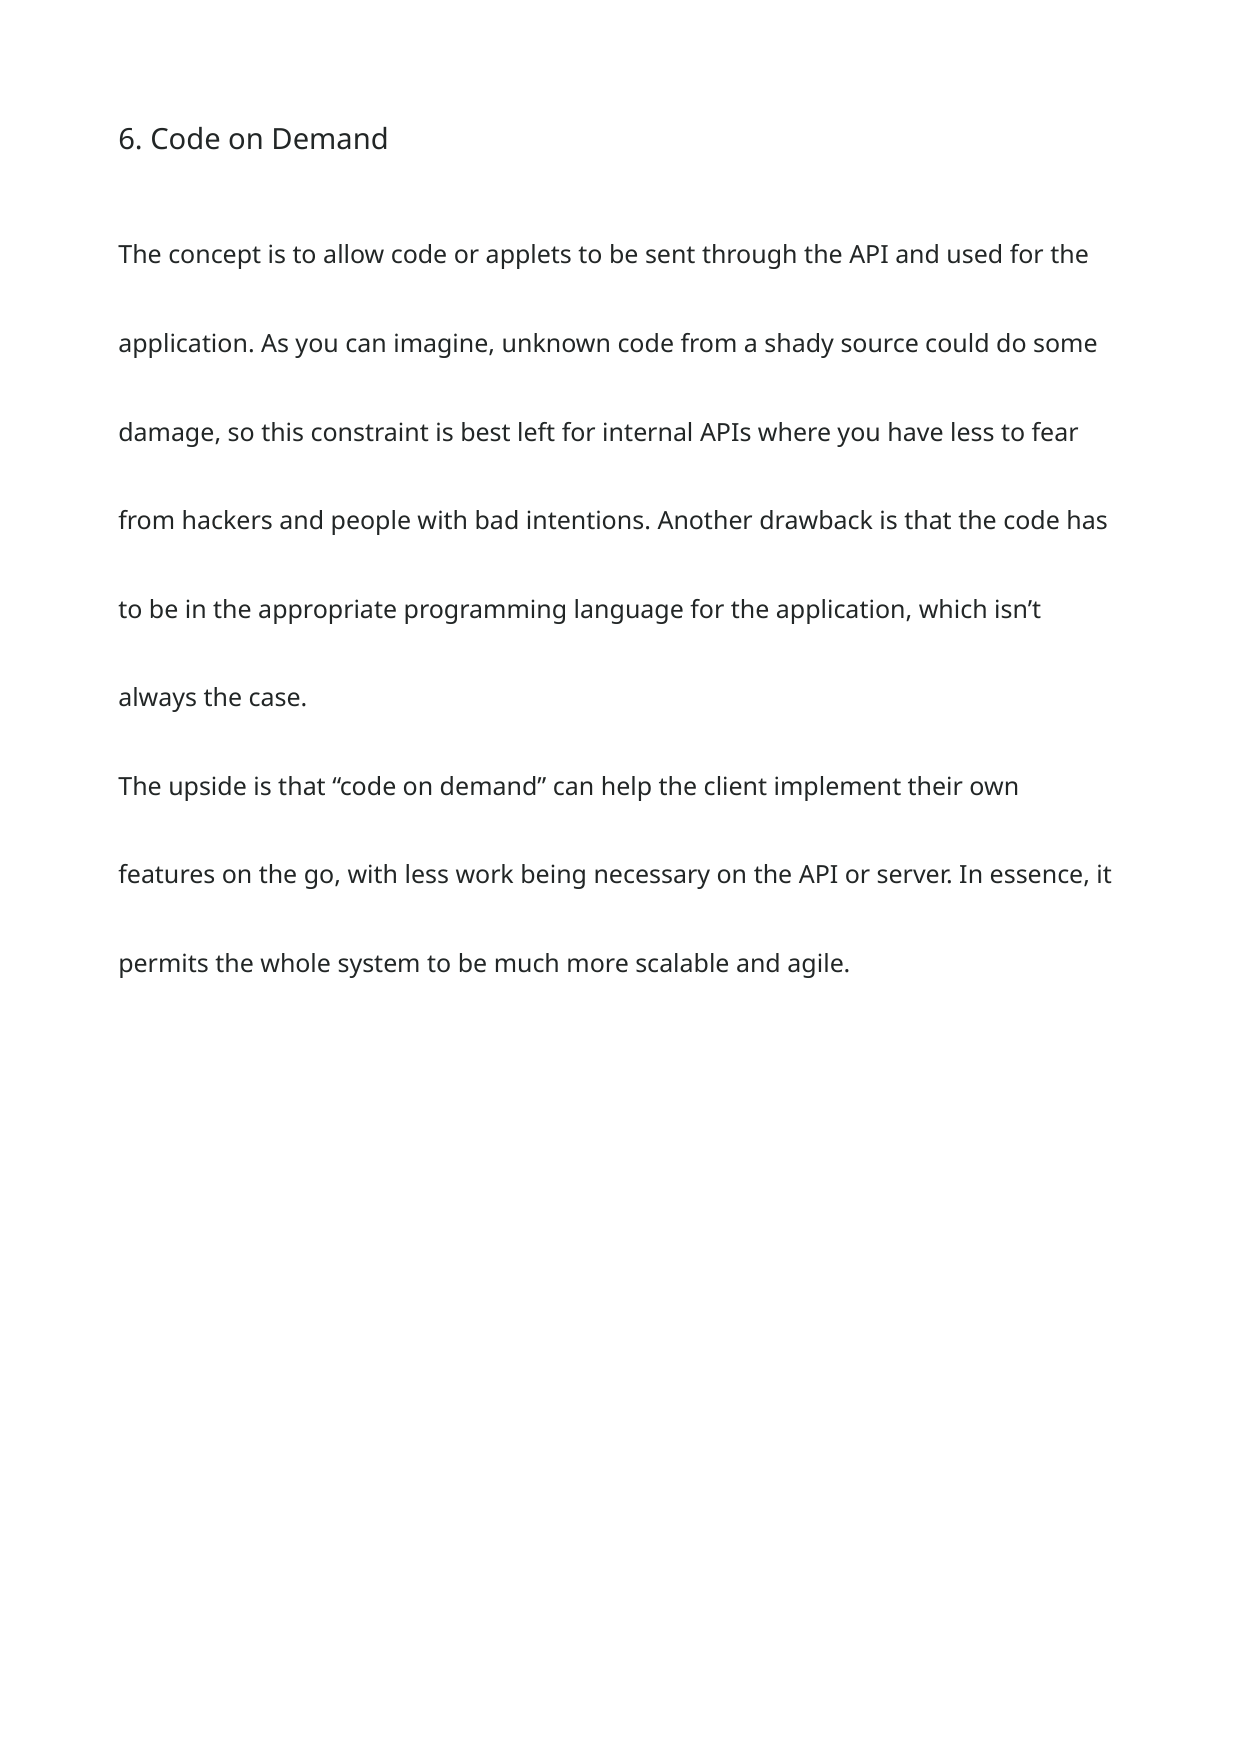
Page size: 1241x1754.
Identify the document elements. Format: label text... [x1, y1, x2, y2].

subtitle 6. Code on Demand [118, 118, 1122, 158]
text The concept is to allow code or applets to be sent through the API and used for the application. As you can imagine, unknown code from a shady source could do some damage, so this constraint is best left for internal APIs where you have less to fear from hackers and people with bad intentions. Another drawback is that the code has to be in the appropriate programming language for the application, which isn’t always the case. [118, 237, 1122, 714]
text The upside is that “code on demand” can help the client implement their own features on the go, with less work being necessary on the API or server. In essence, it permits the whole system to be much more scalable and agile. [118, 768, 1122, 979]
